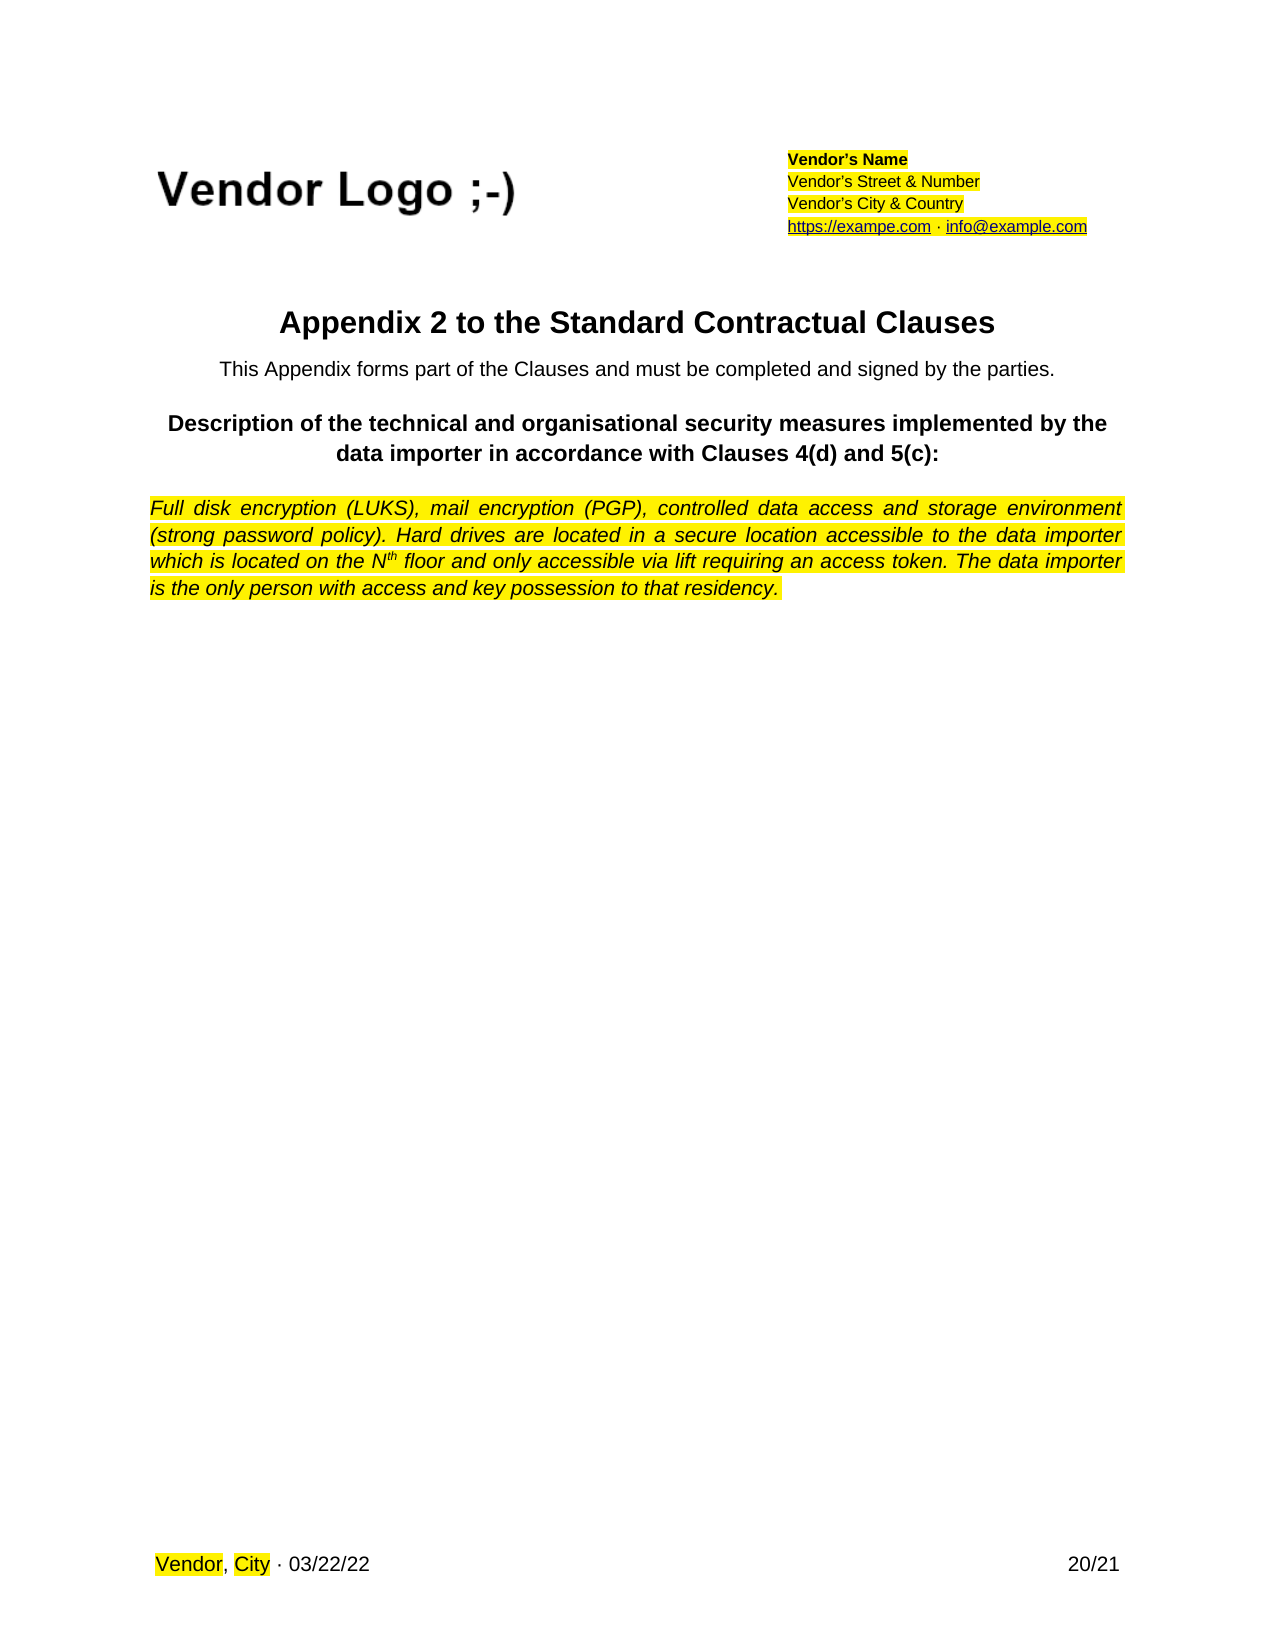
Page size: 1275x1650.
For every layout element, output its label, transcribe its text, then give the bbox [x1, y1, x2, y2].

picture [157, 156, 519, 229]
text This Appendix forms part of the Clauses and must be completed and signed by the parties. [150, 358, 1125, 381]
text Description of the technical and organisational security measures implemented by the data importer in accordance with Clauses 4(d) and 5(c): [150, 411, 1125, 466]
subtitle Appendix 2 to the Standard Contractual Clauses [150, 265, 1125, 340]
text Full disk encryption (LUKS), mail encryption (PGP), controlled data access and storage environment (strong password policy). Hard drives are located in a secure location accessible to the data importer which is located on the Nth floor and only accessible via lift requiring an access token. The data importer is the only person with access and key possession to that residency. [150, 496, 1125, 600]
